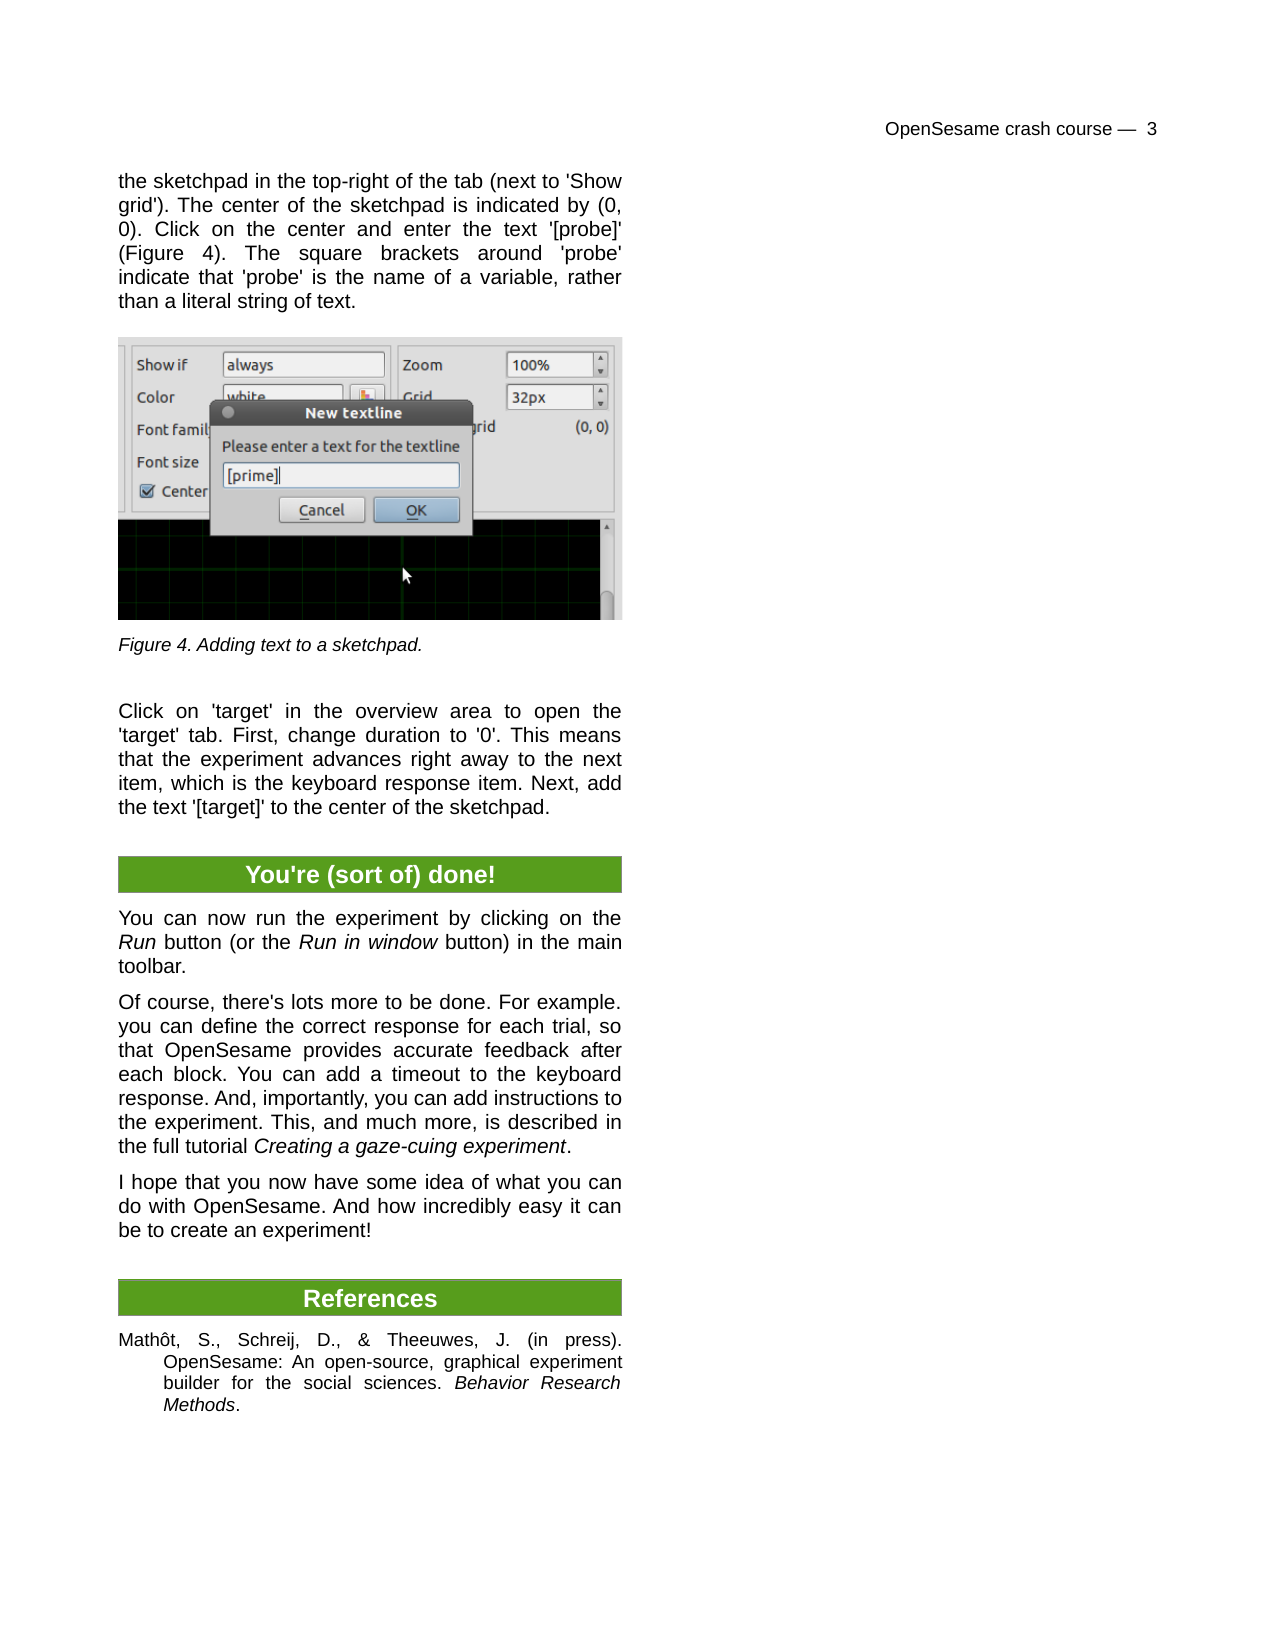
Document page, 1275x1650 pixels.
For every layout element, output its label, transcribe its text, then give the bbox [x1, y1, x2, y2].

text Of course, there's lots more to be done. For example. you can define the correct response for each trial, so that OpenSesame provides accurate feedback after each block. You can add a timeout to the keyboard response. And, importantly, you can add instructions to the experiment. This, and much more, is described in the full tutorial Creating a gaze-cuing experiment. [118, 990, 622, 1158]
subtitle References [119, 1281, 621, 1315]
text Mathôt, S., Schreij, D., & Theeuwes, J. (in press). OpenSesame: An open-source, graphical experiment builder for the social sciences. Behavior Research Methods. [118, 1329, 622, 1415]
text I hope that you now have some idea of what you can do with OpenSesame. And how incredibly easy it can be to create an experiment! [118, 1170, 622, 1242]
text Figure 4. Adding text to a sketchpad. [118, 620, 622, 656]
text You can now run the experiment by clicking on the Run button (or the Run in window button) in the main toolbar. [118, 906, 622, 977]
text Click on 'target' in the overview area to open the 'target' tab. First, change duration to '0'. This means that the experiment advances right away to the next item, which is the keyboard response item. Next, add the text '[target]' to the center of the sketchpad. [118, 699, 622, 819]
text the sketchpad in the top-right of the tab (next to 'Show grid'). The center of the sketchpad is indicated by (0, 0). Click on the center and enter the text '[probe]' (Figure 4). The square brackets around 'probe' indicate that 'probe' is the name of a variable, rather than a literal string of text. [118, 169, 622, 313]
picture [118, 337, 623, 620]
subtitle You're (sort of) done! [119, 857, 621, 892]
